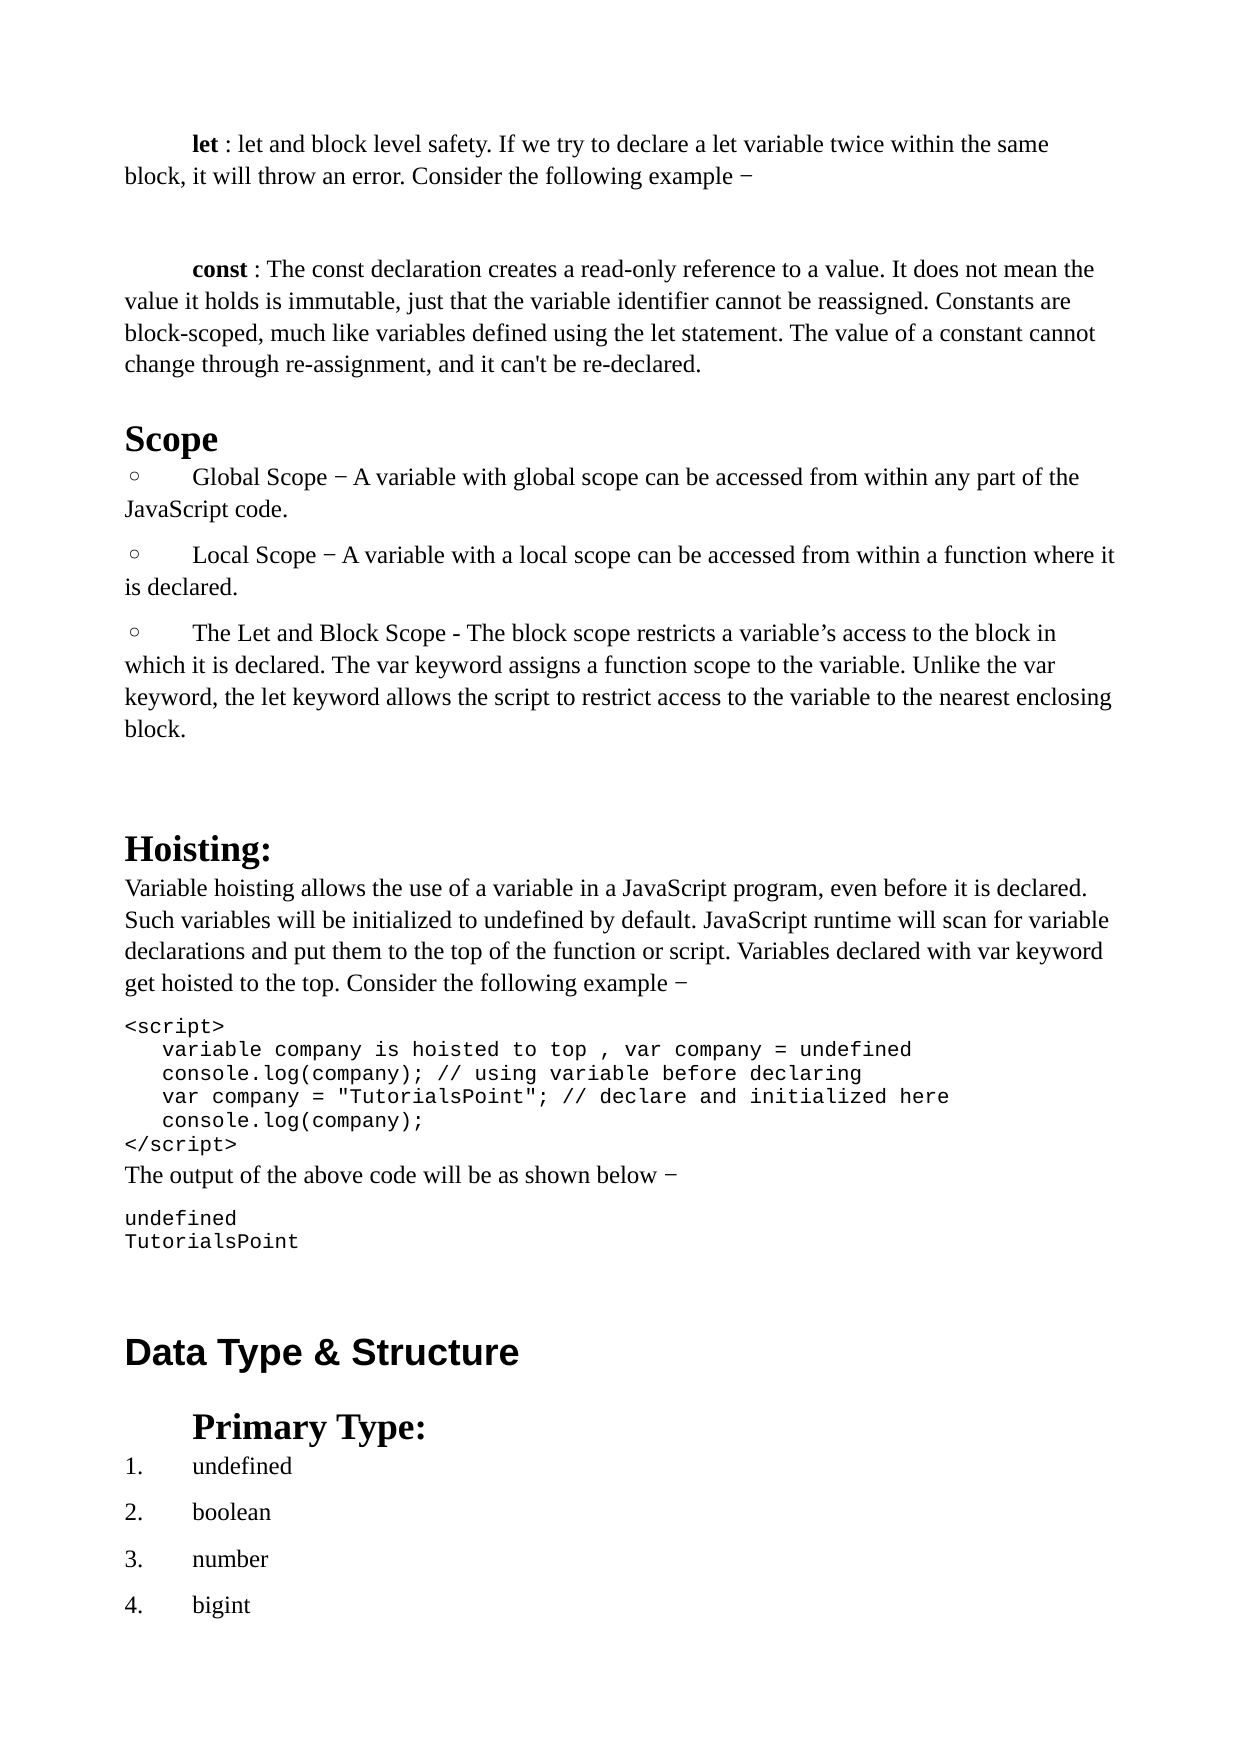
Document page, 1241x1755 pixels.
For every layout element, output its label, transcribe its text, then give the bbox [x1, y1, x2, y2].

subtitle Data Type & Structure [118, 1324, 1122, 1373]
subtitle Primary Type: [118, 1400, 1122, 1446]
text console.log(company); [118, 1110, 1122, 1134]
text console.log(company); // using variable before declaring [118, 1063, 1122, 1087]
subtitle Hoisting: [118, 822, 1122, 868]
text Variable hoisting allows the use of a variable in a JavaScript program, even before it is declared. Such variables will be initialized to undefined by default. JavaScript runtime will scan for variable declarations and put them to the top of the function or script. Variables declared with var keyword get hoisted to the top. Consider the following example − [118, 868, 1122, 997]
text </script> [118, 1134, 1122, 1155]
text var company = "TutorialsPoint"; // declare and initialized here [118, 1087, 1122, 1110]
text let : let and block level safety. If we try to declare a let variable twice within the same block, it will throw an error. Consider the following example − [118, 124, 1122, 190]
list Local Scope − A variable with a local scope can be accessed from within a function where it is declared. [118, 535, 1122, 601]
list boolean [118, 1492, 1122, 1526]
text <script> [118, 1009, 1122, 1039]
list number [118, 1538, 1122, 1572]
list undefined [118, 1446, 1122, 1480]
list Global Scope − A variable with global scope can be accessed from within any part of the JavaScript code. [118, 457, 1122, 523]
text undefined [118, 1202, 1122, 1232]
text TutorialsPoint [118, 1232, 1122, 1255]
text The output of the above code will be as shown below − [118, 1155, 1122, 1189]
list bigint [118, 1585, 1122, 1625]
text const : The const declaration creates a read-only reference to a value. It does not mean the value it holds is immutable, just that the variable identifier cannot be reassigned. Constants are block-scoped, much like variables defined using the let statement. The value of a constant cannot change through re-assignment, and it can't be re-declared. [118, 249, 1122, 378]
text variable company is hoisted to top , var company = undefined [118, 1039, 1122, 1063]
subtitle Scope [118, 411, 1122, 457]
list The Let and Block Scope - The block scope restricts a variable’s access to the block in which it is declared. The var keyword assigns a function scope to the variable. Unlike the var keyword, the let keyword allows the script to restrict access to the variable to the nearest enclosing block. [118, 613, 1122, 742]
